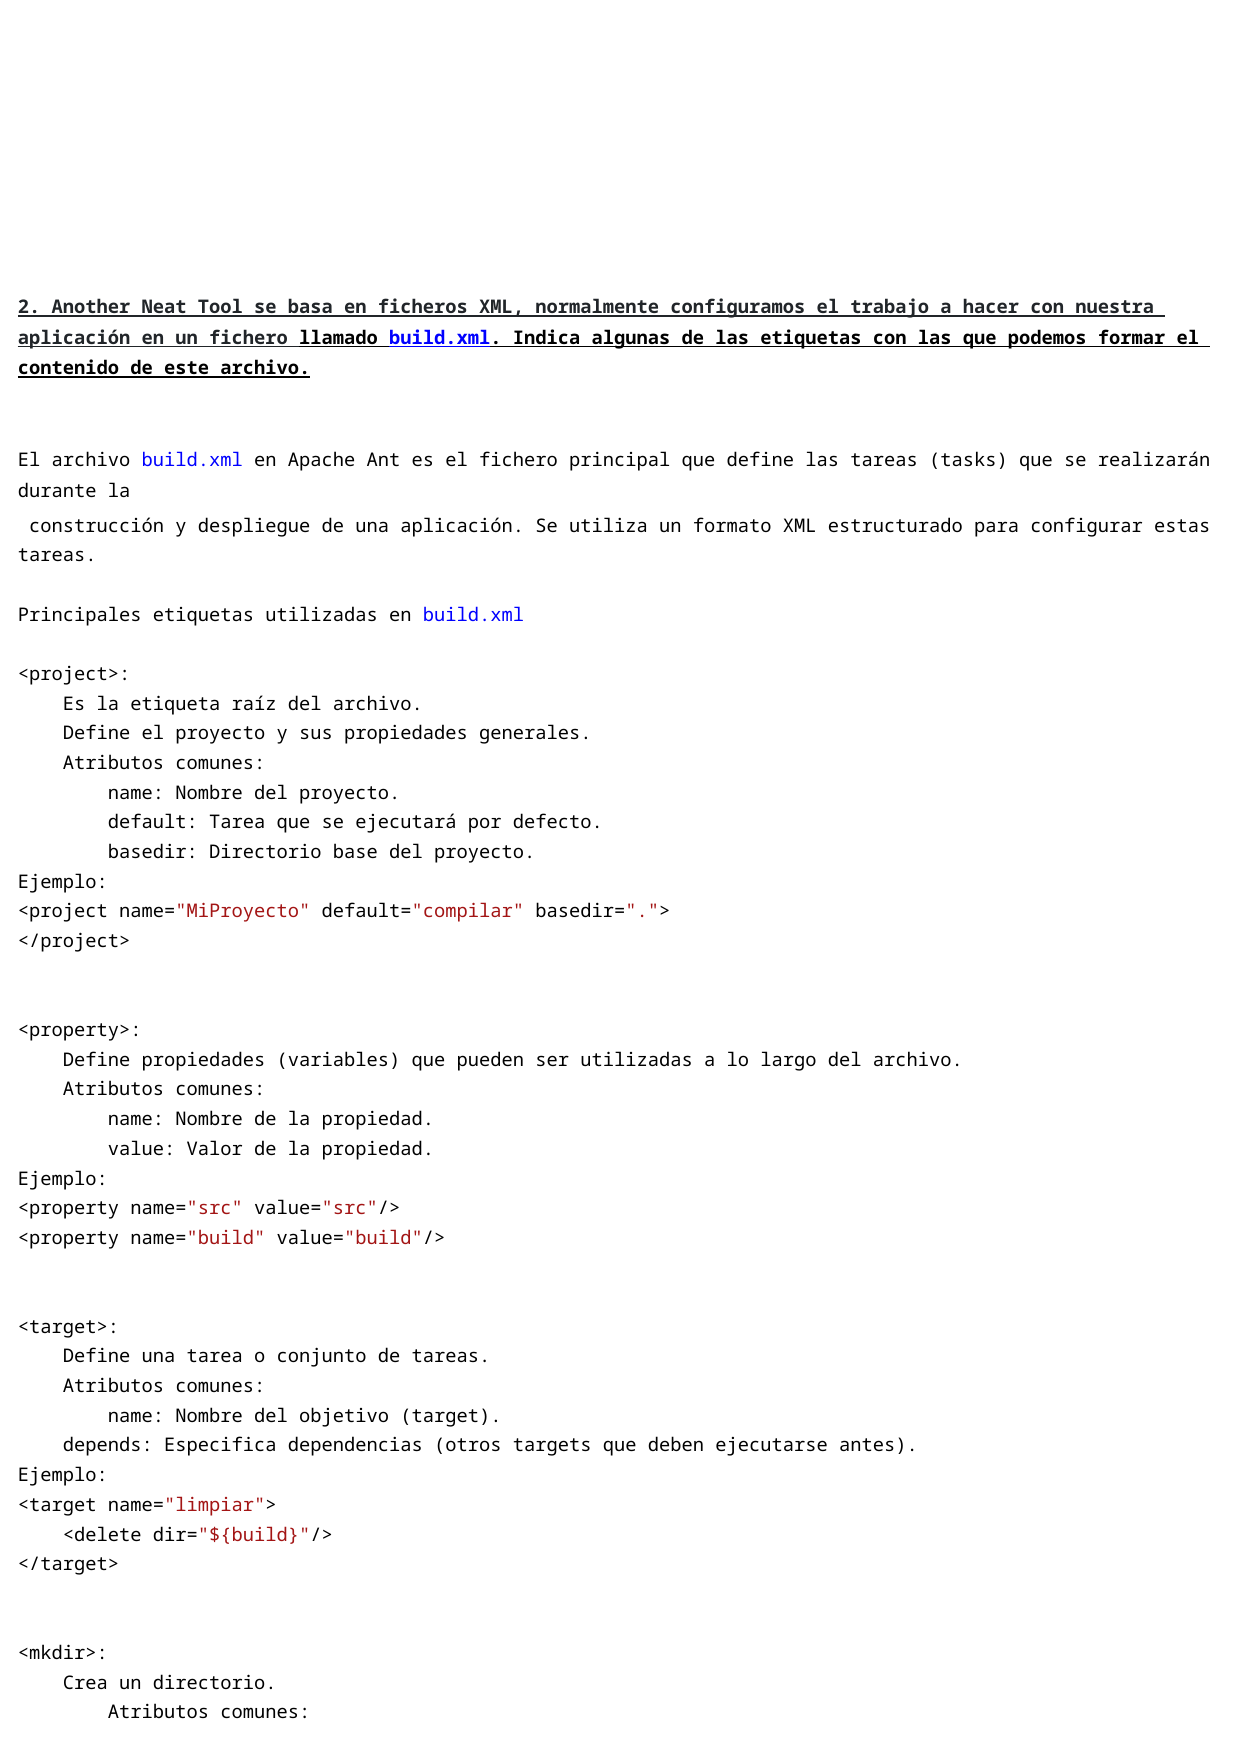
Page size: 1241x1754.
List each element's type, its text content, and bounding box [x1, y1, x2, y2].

text Atributos comunes: [18, 1072, 1222, 1101]
text <property name="build" value="build"/> [18, 1220, 1222, 1250]
text Crea un directorio. [18, 1665, 1222, 1694]
text Principales etiquetas utilizadas en build.xml [18, 597, 1222, 626]
text 2. Another Neat Tool se basa en ficheros XML, normalmente configuramos el trabajo a hacer con nuestra aplicación en un fichero llamado build.xml. Indica algunas de las etiquetas con las que podemos formar el contenido de este archivo. [18, 293, 1222, 380]
text </project> [18, 923, 1222, 953]
text name: Nombre del proyecto. [18, 775, 1222, 804]
text Ejemplo: [18, 1457, 1222, 1487]
text Atributos comunes: [18, 745, 1222, 775]
text Define propiedades (variables) que pueden ser utilizadas a lo largo del archivo. [18, 1042, 1222, 1072]
text Atributos comunes: [18, 1694, 1222, 1724]
text construcción y despliegue de una aplicación. Se utiliza un formato XML estructurado para configurar estas tareas. [18, 508, 1222, 567]
text name: Nombre de la propiedad. [18, 1101, 1222, 1131]
text Define el proyecto y sus propiedades generales. [18, 716, 1222, 745]
text name: Nombre del objetivo (target). [18, 1398, 1222, 1428]
text Atributos comunes: [18, 1368, 1222, 1398]
text <property>: [18, 1012, 1222, 1042]
text basedir: Directorio base del proyecto. [18, 834, 1222, 864]
text <mkdir>: [18, 1635, 1222, 1665]
text El archivo build.xml en Apache Ant es el fichero principal que define las tareas (tasks) que se realizarán durante la [18, 446, 1222, 503]
text value: Valor de la propiedad. [18, 1131, 1222, 1161]
text <target name="limpiar"> [18, 1487, 1222, 1517]
text <project name="MiProyecto" default="compilar" basedir="."> [18, 894, 1222, 923]
text default: Tarea que se ejecutará por defecto. [18, 804, 1222, 834]
text </target> [18, 1546, 1222, 1576]
text depends: Especifica dependencias (otros targets que deben ejecutarse antes). [18, 1428, 1222, 1457]
text <property name="src" value="src"/> [18, 1190, 1222, 1220]
text <project>: [18, 656, 1222, 686]
text Ejemplo: [18, 1161, 1222, 1190]
text Es la etiqueta raíz del archivo. [18, 686, 1222, 716]
text <delete dir="${build}"/> [18, 1517, 1222, 1546]
text Ejemplo: [18, 864, 1222, 894]
text <target>: [18, 1309, 1222, 1338]
text Define una tarea o conjunto de tareas. [18, 1338, 1222, 1368]
